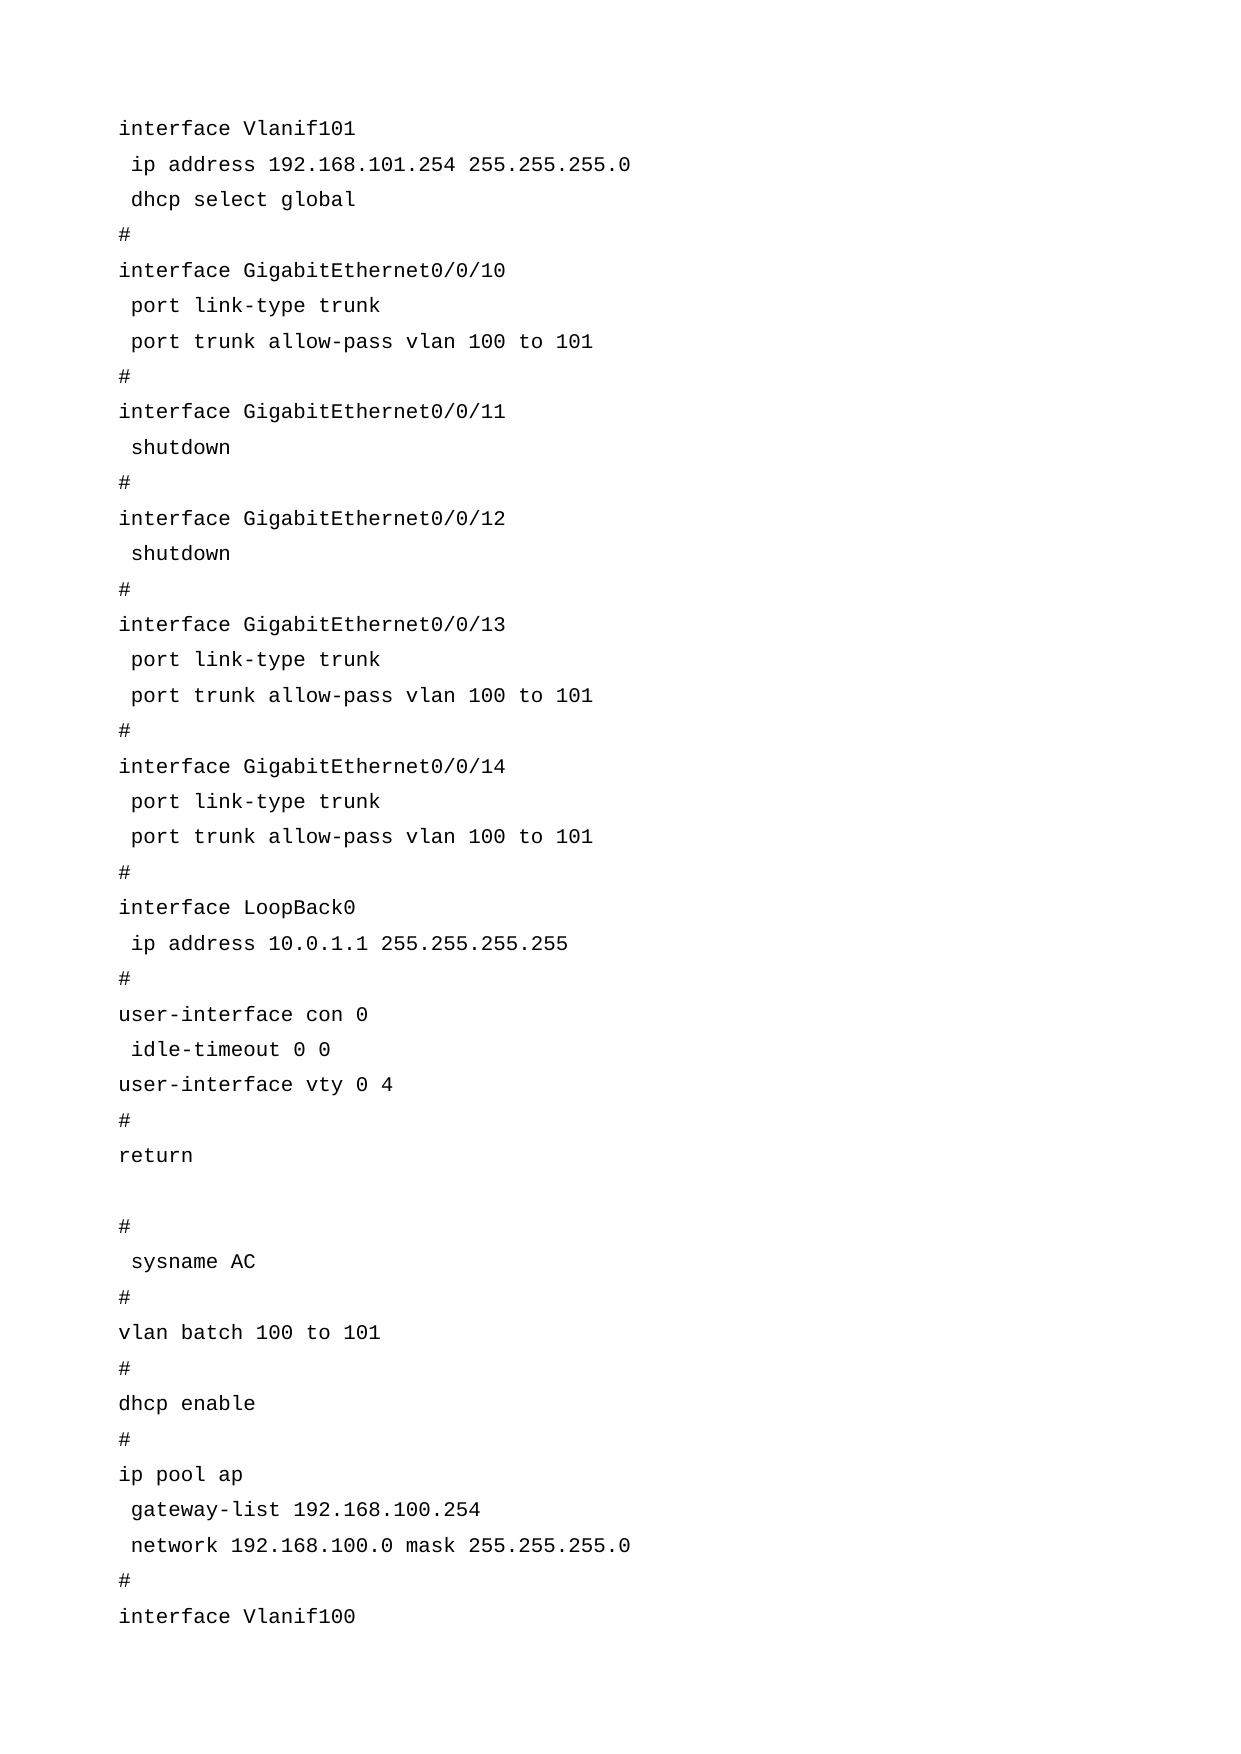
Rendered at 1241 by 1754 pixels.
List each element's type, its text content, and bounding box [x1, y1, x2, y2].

text interface GigabitEthernet0/0/10 [118, 260, 1122, 283]
text port link-type trunk [118, 649, 1122, 673]
text shutdown [118, 437, 1122, 461]
text return [118, 1145, 1122, 1169]
text # [118, 862, 1122, 886]
text user-interface con 0 [118, 1003, 1122, 1027]
text # [118, 1216, 1122, 1240]
text shutdown [118, 543, 1122, 567]
text interface Vlanif101 [118, 118, 1122, 142]
text interface GigabitEthernet0/0/12 [118, 508, 1122, 531]
text idle-timeout 0 0 [118, 1039, 1122, 1063]
text # [118, 1428, 1122, 1452]
text # [118, 366, 1122, 390]
text # [118, 472, 1122, 496]
text # [118, 968, 1122, 992]
text vlan batch 100 to 101 [118, 1322, 1122, 1346]
text interface GigabitEthernet0/0/14 [118, 756, 1122, 779]
text interface LoopBack0 [118, 897, 1122, 921]
text # [118, 1110, 1122, 1133]
text dhcp select global [118, 189, 1122, 213]
text user-interface vty 0 4 [118, 1074, 1122, 1098]
text port link-type trunk [118, 791, 1122, 815]
text gateway-list 192.168.100.254 [118, 1499, 1122, 1523]
text network 192.168.100.0 mask 255.255.255.0 [118, 1535, 1122, 1558]
text # [118, 1287, 1122, 1311]
text ip address 10.0.1.1 255.255.255.255 [118, 933, 1122, 956]
text port trunk allow-pass vlan 100 to 101 [118, 331, 1122, 354]
text port link-type trunk [118, 295, 1122, 319]
text dhcp enable [118, 1393, 1122, 1417]
text sysname AC [118, 1251, 1122, 1275]
text ip pool ap [118, 1464, 1122, 1488]
text # [118, 224, 1122, 248]
text interface GigabitEthernet0/0/13 [118, 614, 1122, 638]
text # [118, 1358, 1122, 1381]
text interface Vlanif100 [118, 1606, 1122, 1629]
text # [118, 720, 1122, 744]
text # [118, 578, 1122, 602]
text interface GigabitEthernet0/0/11 [118, 401, 1122, 425]
text # [118, 1570, 1122, 1594]
text port trunk allow-pass vlan 100 to 101 [118, 685, 1122, 708]
text port trunk allow-pass vlan 100 to 101 [118, 826, 1122, 850]
text ip address 192.168.101.254 255.255.255.0 [118, 153, 1122, 177]
